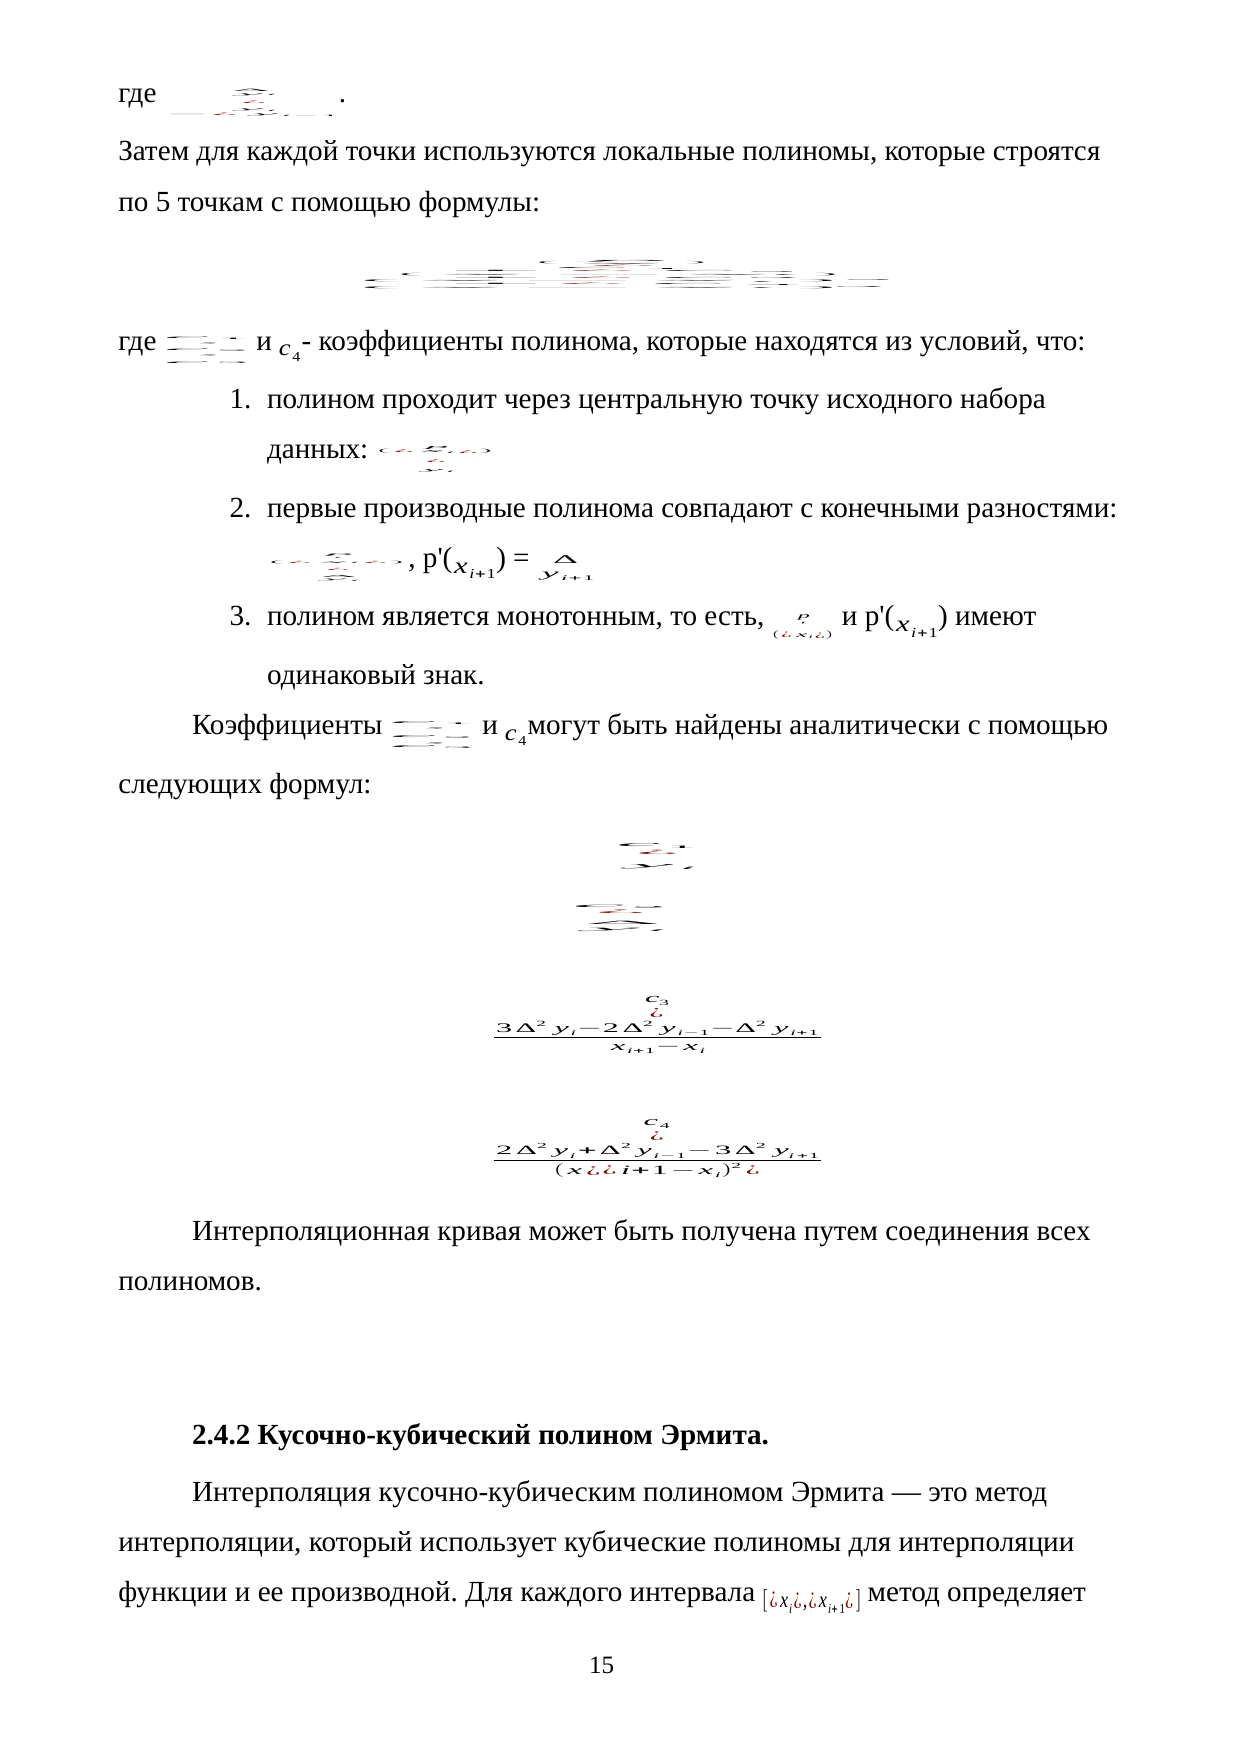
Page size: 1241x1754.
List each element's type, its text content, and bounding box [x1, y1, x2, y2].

list полином является монотонным, то есть, и p'() имеют одинаковый знак. [229, 598, 1122, 691]
text Коэффициенты и могут быть найдены аналитически с помощью следующих формул: [118, 707, 1122, 799]
text Интерполяция кусочно-кубическим полиномом Эрмита — это метод интерполяции, который использует кубические полиномы для интерполяции функции и ее производной. Для каждого интервала метод определяет значения функции и ее производной в четырех точках: . Затем на этом интервале строится кубический полином, который проходит через эти точки и имеет те же значения производной на концах интервала, что и исходная функция. [118, 1474, 1122, 1616]
subtitle 2.4.2 Кусочно-кубический полином Эрмита. [118, 1417, 1122, 1451]
list полином проходит через центральную точку исходного набора данных: [229, 381, 1122, 473]
text где . [118, 75, 1122, 117]
text Интерполяционная кривая может быть получена путем соединения всех полиномов. [118, 1213, 1122, 1297]
list первые производные полинома совпадают с конечными разностями: , p'() = [229, 490, 1122, 582]
text Затем для каждой точки используются локальные полиномы, которые строятся по 5 точкам с помощью формулы: [118, 133, 1122, 217]
text где и - коэффициенты полинома, которые находятся из условий, что: [118, 323, 1122, 364]
